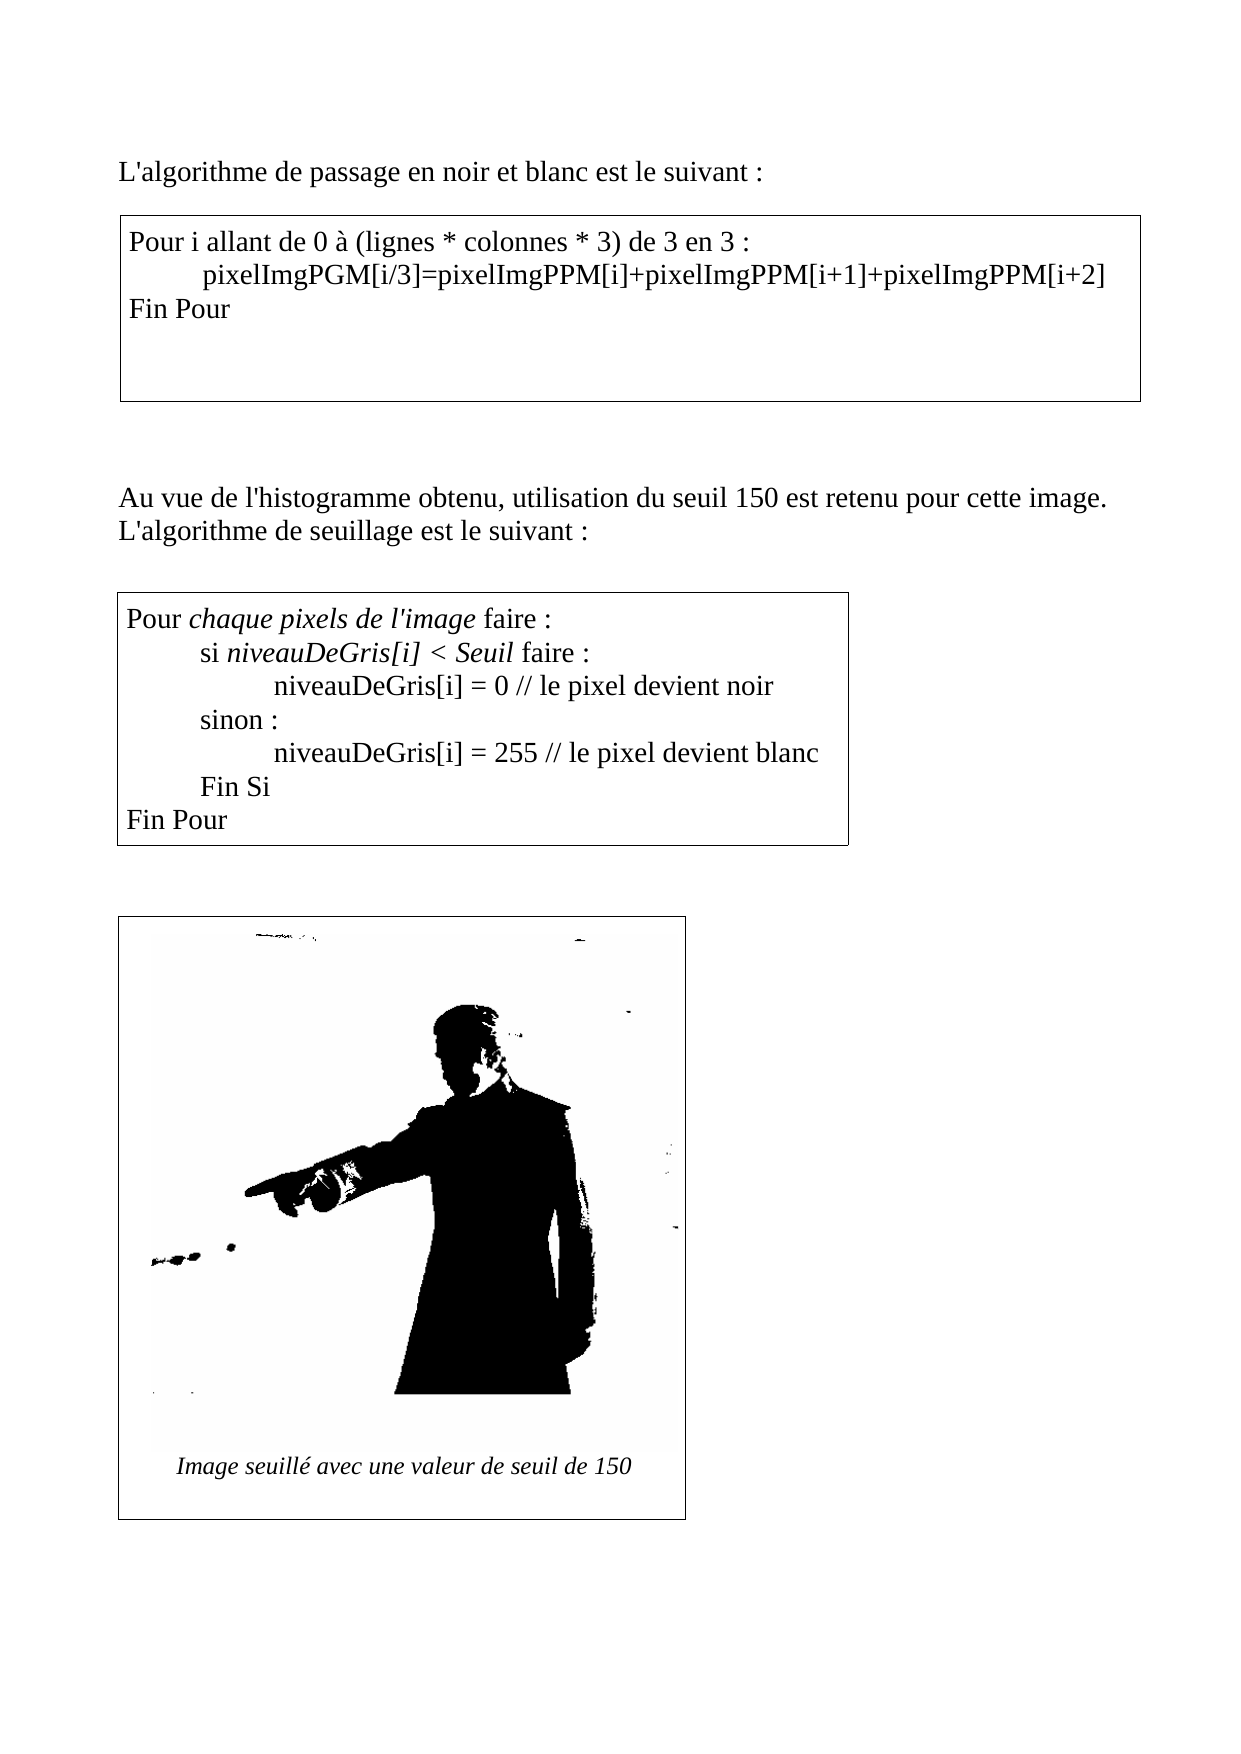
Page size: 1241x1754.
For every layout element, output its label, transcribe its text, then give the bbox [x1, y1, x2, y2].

text Fin Si [126, 769, 839, 802]
text Pour chaque pixels de l'image faire : [126, 601, 839, 635]
table_header [119, 917, 685, 1519]
text pixelImgPGM[i/3]=pixelImgPPM[i]+pixelImgPPM[i+1]+pixelImgPPM[i+2] [129, 257, 1132, 291]
text niveauDeGris[i] = 255 // le pixel devient blanc [126, 735, 839, 769]
text L'algorithme de passage en noir et blanc est le suivant : [118, 154, 1122, 188]
text sinon : [126, 702, 839, 735]
text niveauDeGris[i] = 0 // le pixel devient noir [126, 668, 839, 702]
text si niveauDeGris[i] < Seuil faire : [126, 635, 839, 668]
picture [151, 934, 679, 1452]
text Fin Pour [126, 802, 839, 836]
text Fin Pour [129, 291, 1132, 324]
text Au vue de l'histogramme obtenu, utilisation du seuil 150 est retenu pour cette image. [118, 480, 1122, 513]
text Pour i allant de 0 à (lignes * colonnes * 3) de 3 en 3 : [129, 224, 1132, 257]
text L'algorithme de seuillage est le suivant : [118, 513, 1122, 547]
